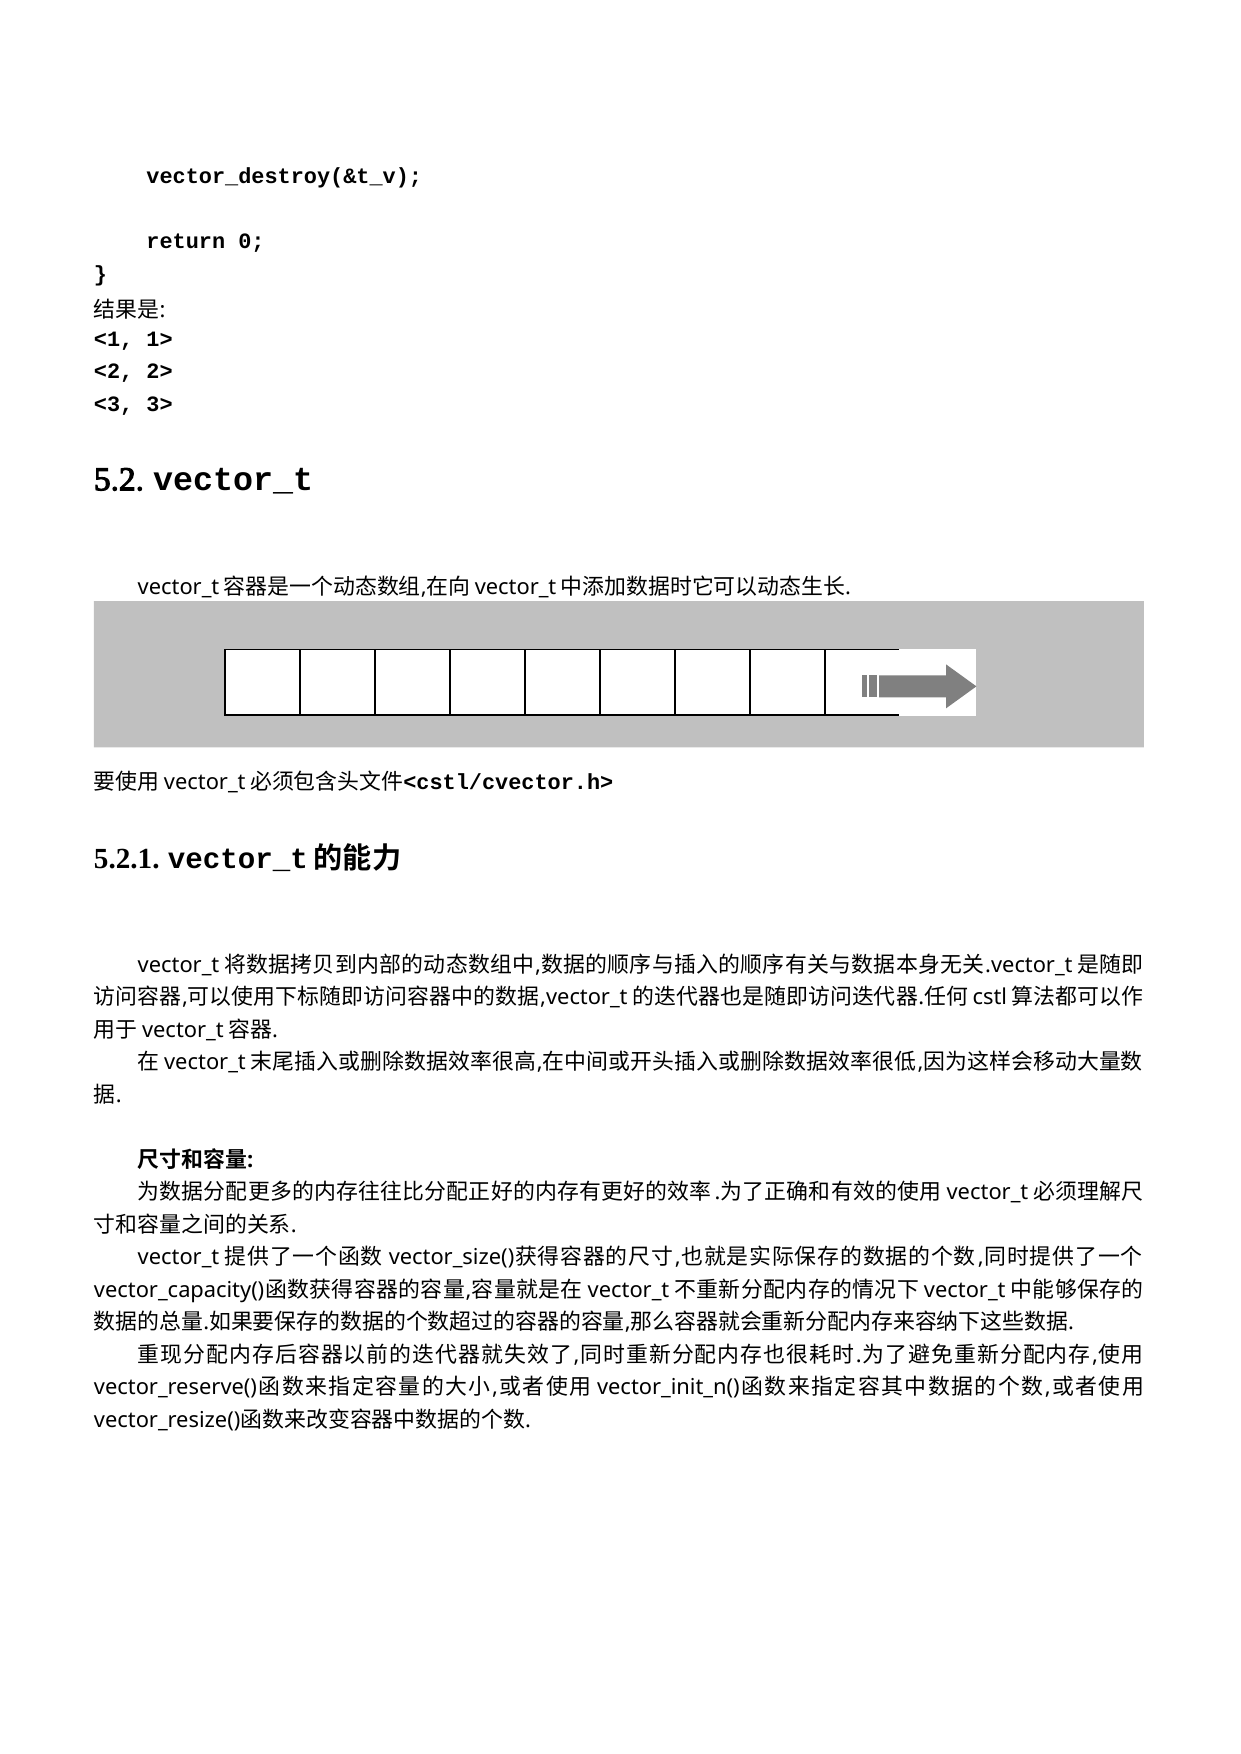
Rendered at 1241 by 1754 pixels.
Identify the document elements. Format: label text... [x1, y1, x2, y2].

text <3, 3> [94, 389, 1144, 422]
text 重现分配内存后容器以前的迭代器就失效了,同时重新分配内存也很耗时.为了避免重新分配内存,使用vector_reserve()函数来指定容量的大小,或者使用vector_init_n()函数来指定容其中数据的个数,或者使用vector_resize()函数来改变容器中数据的个数. [94, 1336, 1144, 1434]
text 结果是: [94, 292, 1144, 324]
text vector_t容器是一个动态数组,在向vector_t中添加数据时它可以动态生长. [94, 568, 1144, 601]
subtitle vector_t [94, 449, 1144, 514]
text <2, 2> [94, 357, 1144, 389]
text return 0; [94, 227, 1144, 259]
text vector_t提供了一个函数vector_size()获得容器的尺寸,也就是实际保存的数据的个数,同时提供了一个vector_capacity()函数获得容器的容量,容量就是在vector_t不重新分配内存的情况下vector_t中能够保存的数据的总量.如果要保存的数据的个数超过的容器的容量,那么容器就会重新分配内存来容纳下这些数据. [94, 1239, 1144, 1336]
text <1, 1> [94, 324, 1144, 357]
text vector_t将数据拷贝到内部的动态数组中,数据的顺序与插入的顺序有关与数据本身无关.vector_t是随即访问容器,可以使用下标随即访问容器中的数据,vector_t的迭代器也是随即访问迭代器.任何cstl算法都可以作用于vector_t容器. [94, 946, 1144, 1044]
text 要使用vector_t必须包含头文件<cstl/cvector.h> [94, 763, 1144, 796]
text 在vector_t末尾插入或删除数据效率很高,在中间或开头插入或删除数据效率很低,因为这样会移动大量数据. [94, 1044, 1144, 1109]
text vector_destroy(&t_v); [94, 162, 1144, 194]
text 尺寸和容量: [94, 1141, 1144, 1174]
text } [94, 259, 1144, 292]
subtitle vector_t的能力 [94, 823, 1144, 888]
text 为数据分配更多的内存往往比分配正好的内存有更好的效率.为了正确和有效的使用vector_t必须理解尺寸和容量之间的关系. [94, 1174, 1144, 1239]
